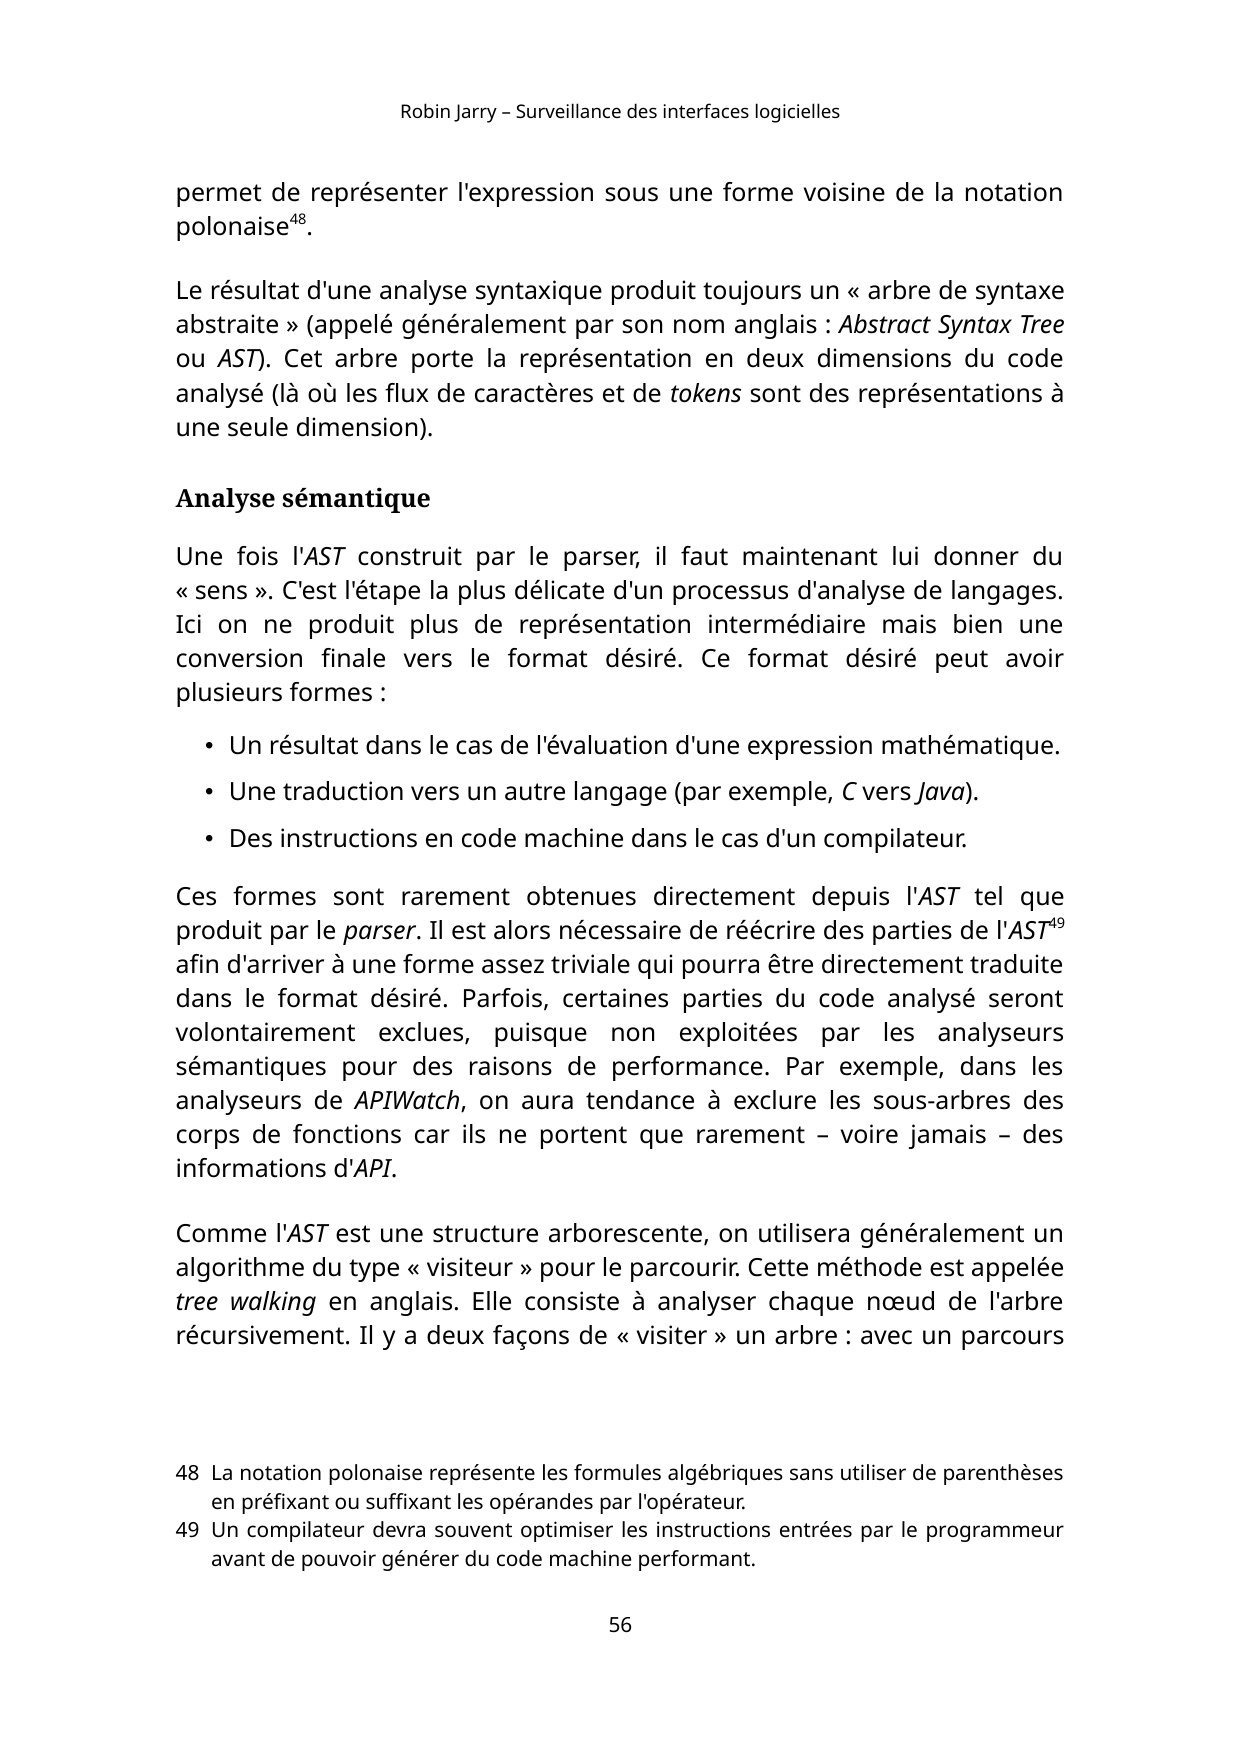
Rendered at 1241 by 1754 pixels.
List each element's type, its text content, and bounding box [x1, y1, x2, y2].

text permet de représenter l'expression sous une forme voisine de la notation polonaise. [175, 175, 1065, 243]
text Un compilateur devra souvent optimiser les instructions entrées par le programmeur avant de pouvoir générer du code machine performant. [175, 1515, 1065, 1572]
text Le résultat d'une analyse syntaxique produit toujours un « arbre de syntaxe abstraite » (appelé généralement par son nom anglais : Abstract Syntax Tree ou AST). Cet arbre porte la représentation en deux dimensions du code analysé (là où les flux de caractères et de tokens sont des représentations à une seule dimension). [175, 273, 1065, 443]
text La notation polonaise représente les formules algébriques sans utiliser de parenthèses en préfixant ou suffixant les opérandes par l'opérateur. [175, 1458, 1065, 1515]
list Un résultat dans le cas de l'évaluation d'une expression mathématique. [205, 727, 1065, 761]
subtitle Analyse sémantique [175, 481, 1065, 514]
list Une traduction vers un autre langage (par exemple, C vers Java). [205, 774, 1065, 808]
text Comme l'AST est une structure arborescente, on utilisera généralement un algorithme du type « visiteur » pour le parcourir. Cette méthode est appelée tree walking en anglais. Elle consiste à analyser chaque nœud de l'arbre récursivement. Il y a deux façons de « visiter » un arbre : avec un parcours [175, 1215, 1065, 1351]
text Une fois l'AST construit par le parser, il faut maintenant lui donner du « sens ». C'est l'étape la plus délicate d'un processus d'analyse de langages. Ici on ne produit plus de représentation intermédiaire mais bien une conversion finale vers le format désiré. Ce format désiré peut avoir plusieurs formes : [175, 539, 1065, 709]
text Ces formes sont rarement obtenues directement depuis l'AST tel que produit par le parser. Il est alors nécessaire de réécrire des parties de l'AST afin d'arriver à une forme assez triviale qui pourra être directement traduite dans le format désiré. Parfois, certaines parties du code analysé seront volontairement exclues, puisque non exploitées par les analyseurs sémantiques pour des raisons de performance. Par exemple, dans les analyseurs de APIWatch, on aura tendance à exclure les sous-arbres des corps de fonctions car ils ne portent que rarement – voire jamais – des informations d'API. [175, 878, 1065, 1185]
list Des instructions en code machine dans le cas d'un compilateur. [205, 820, 1065, 854]
